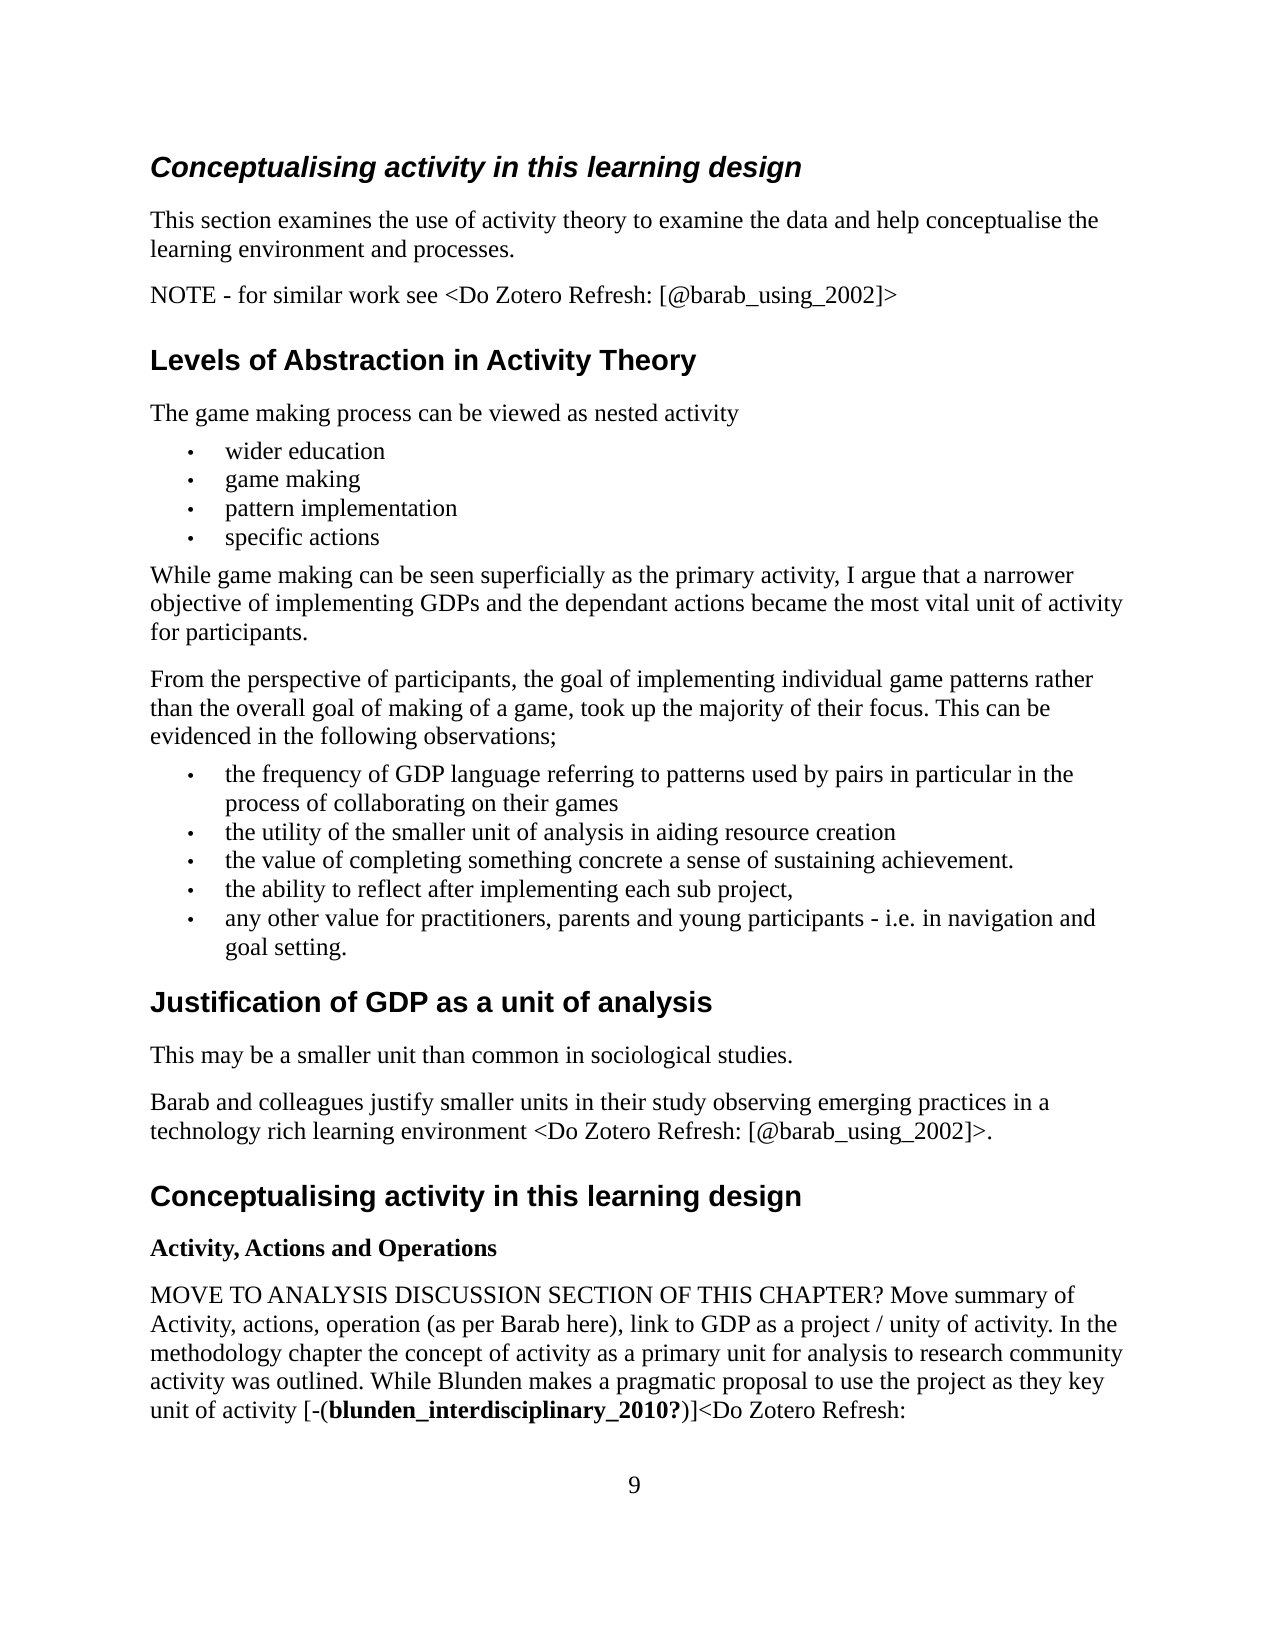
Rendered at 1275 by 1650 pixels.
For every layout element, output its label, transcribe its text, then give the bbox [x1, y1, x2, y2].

text MOVE TO ANALYSIS DISCUSSION SECTION OF THIS CHAPTER? Move summary of Activity, actions, operation (as per Barab here), link to GDP as a project / unity of activity. In the methodology chapter the concept of activity as a primary unit for analysis to research community activity was outlined. While Blunden makes a pragmatic proposal to use the project as they key unit of activity [-(blunden_interdisciplinary_2010?)]<Do Zotero Refresh: [150, 1280, 1125, 1424]
list the ability to reflect after implementing each sub project, [187, 874, 1125, 903]
text This section examines the use of activity theory to examine the data and help conceptualise the learning environment and processes. [150, 205, 1125, 262]
text From the perspective of participants, the goal of implementing individual game patterns rather than the overall goal of making of a game, took up the majority of their focus. This can be evidenced in the following observations; [150, 664, 1125, 750]
text This may be a smaller unit than common in sociological studies. [150, 1040, 1125, 1069]
subtitle Conceptualising activity in this learning design [150, 1178, 1125, 1212]
list game making [187, 464, 1125, 493]
list the utility of the smaller unit of analysis in aiding resource creation [187, 817, 1125, 845]
text NOTE - for similar work see <Do Zotero Refresh: [@barab_using_2002]> [150, 280, 1125, 309]
text Barab and colleagues justify smaller units in their study observing emerging practices in a technology rich learning environment <Do Zotero Refresh: [@barab_using_2002]>. [150, 1087, 1125, 1144]
text The game making process can be viewed as nested activity [150, 398, 1125, 427]
list specific actions [187, 522, 1125, 551]
text While game making can be seen superficially as the primary activity, I argue that a narrower objective of implementing GDPs and the dependant actions became the most vital unit of activity for participants. [150, 560, 1125, 646]
text Activity, Actions and Operations [150, 1233, 1125, 1262]
list pattern implementation [187, 493, 1125, 522]
subtitle Conceptualising activity in this learning design [150, 150, 1125, 183]
list the value of completing something concrete a sense of sustaining achievement. [187, 845, 1125, 874]
list any other value for practitioners, parents and young participants - i.e. in navigation and goal setting. [187, 903, 1125, 960]
list wider education [187, 436, 1125, 464]
subtitle Levels of Abstraction in Activity Theory [150, 343, 1125, 377]
list the frequency of GDP language referring to patterns used by pairs in particular in the process of collaborating on their games [187, 759, 1125, 817]
subtitle Justification of GDP as a unit of analysis [150, 985, 1125, 1019]
